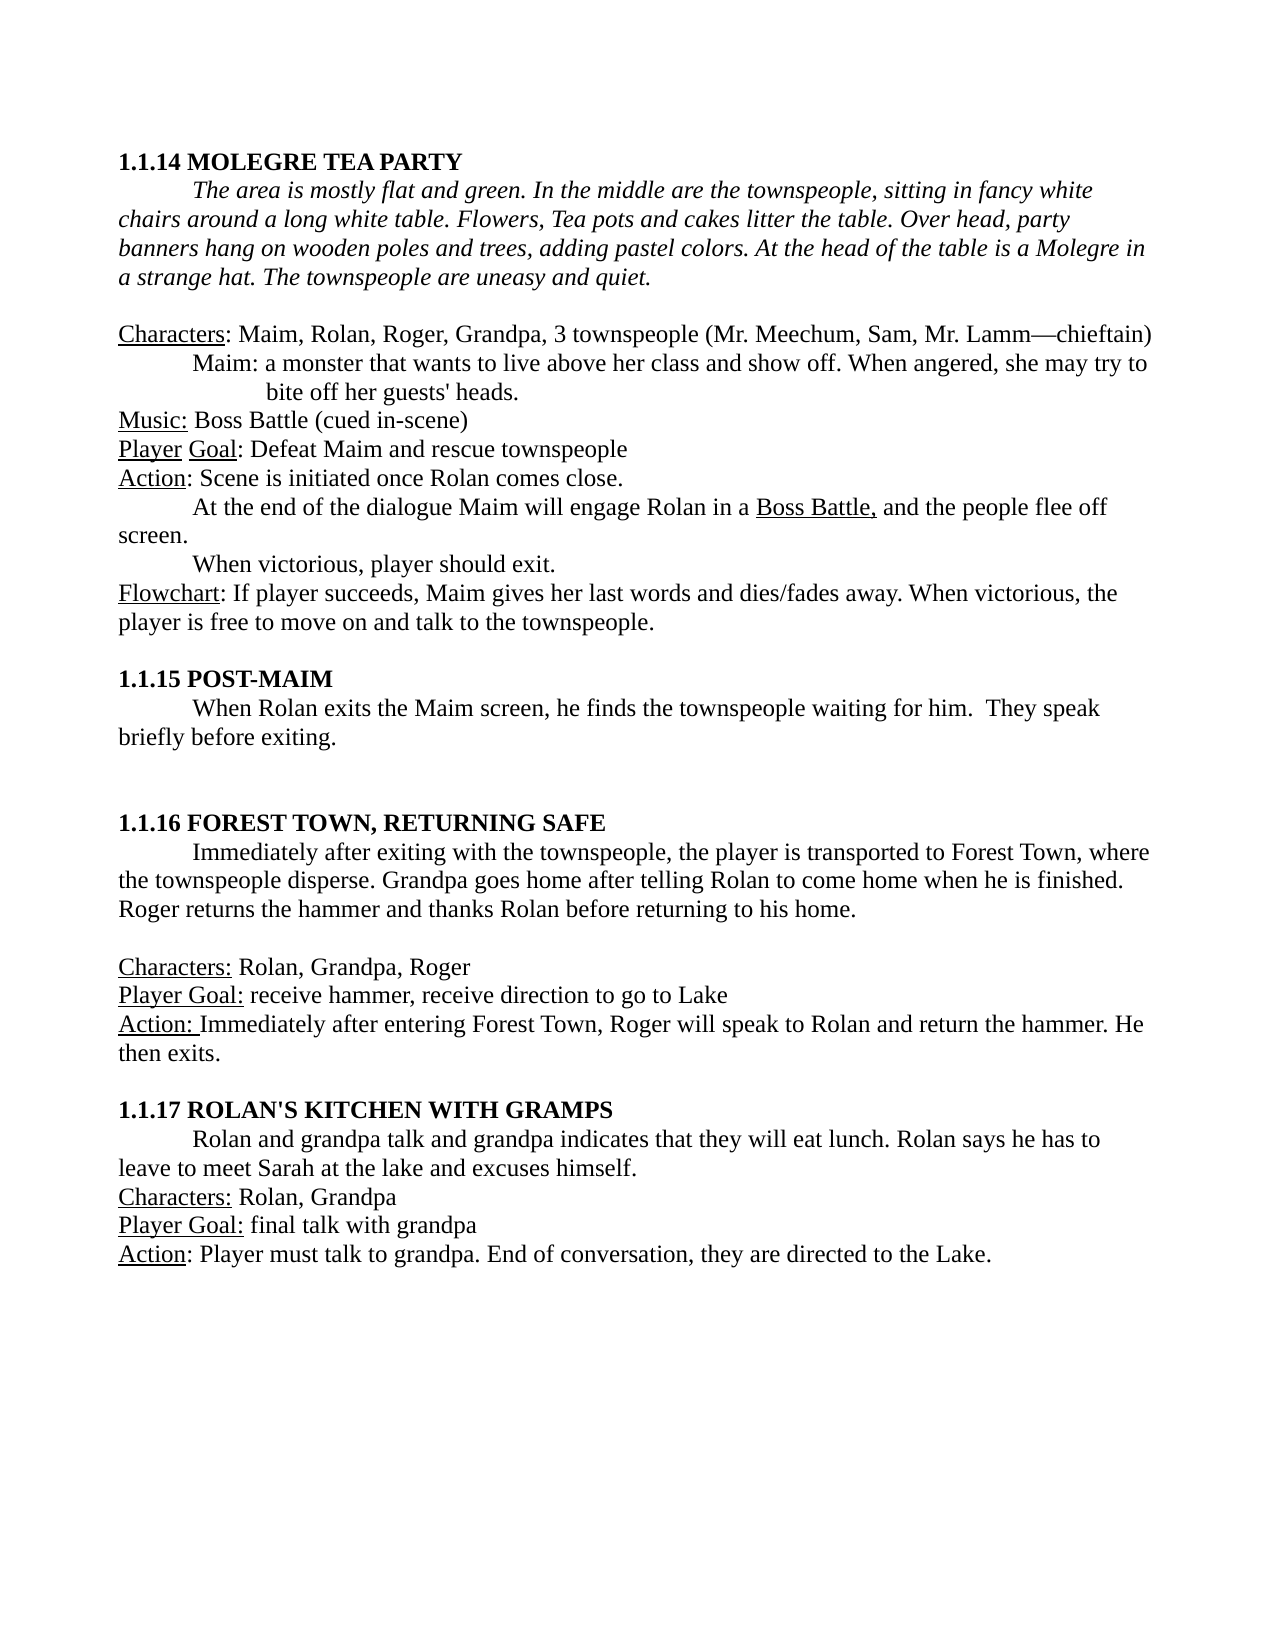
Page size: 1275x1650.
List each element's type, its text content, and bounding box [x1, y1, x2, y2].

text Immediately after exiting with the townspeople, the player is transported to Forest Town, where the townspeople disperse. Grandpa goes home after telling Rolan to come home when he is finished. Roger returns the hammer and thanks Rolan before returning to his home. [118, 837, 1157, 923]
text Music: Boss Battle (cued in-scene) [118, 406, 1157, 434]
text The area is mostly flat and green. In the middle are the townspeople, sitting in fancy white chairs around a long white table. Flowers, Tea pots and cakes litter the table. Over head, party banners hang on wooden poles and trees, adding pastel colors. At the head of the table is a Molegre in a strange hat. The townspeople are uneasy and quiet. [118, 176, 1157, 291]
text Characters: Rolan, Grandpa [118, 1182, 1157, 1211]
text 1.1.14 MOLEGRE TEA PARTY [118, 147, 1157, 176]
text When Rolan exits the Maim screen, he finds the townspeople waiting for him. They speak briefly before exiting. [118, 693, 1157, 751]
text At the end of the dialogue Maim will engage Rolan in a Boss Battle, and the people flee off screen. [118, 492, 1157, 549]
text Maim: a monster that wants to live above her class and show off. When angered, she may try to bite off her guests' heads. [118, 348, 1157, 406]
text Player Goal: receive hammer, receive direction to go to Lake [118, 981, 1157, 1009]
text Rolan and grandpa talk and grandpa indicates that they will eat lunch. Rolan says he has to leave to meet Sarah at the lake and excuses himself. [118, 1124, 1157, 1182]
text Action: Scene is initiated once Rolan comes close. [118, 463, 1157, 492]
text Player Goal: Defeat Maim and rescue townspeople [118, 434, 1157, 463]
text 1.1.15 POST-MAIM [118, 664, 1157, 693]
text When victorious, player should exit. [118, 549, 1157, 578]
text Characters: Rolan, Grandpa, Roger [118, 952, 1157, 981]
text 1.1.17 ROLAN'S KITCHEN WITH GRAMPS [118, 1096, 1157, 1124]
text Player Goal: final talk with grandpa [118, 1211, 1157, 1239]
text Flowchart: If player succeeds, Maim gives her last words and dies/fades away. When victorious, the player is free to move on and talk to the townspeople. [118, 578, 1157, 636]
text Characters: Maim, Rolan, Roger, Grandpa, 3 townspeople (Mr. Meechum, Sam, Mr. Lamm—chieftain) [118, 319, 1157, 348]
text Action: Immediately after entering Forest Town, Roger will speak to Rolan and return the hammer. He then exits. [118, 1009, 1157, 1067]
text Action: Player must talk to grandpa. End of conversation, they are directed to the Lake. [118, 1239, 1157, 1268]
text 1.1.16 FOREST TOWN, RETURNING SAFE [118, 808, 1157, 837]
